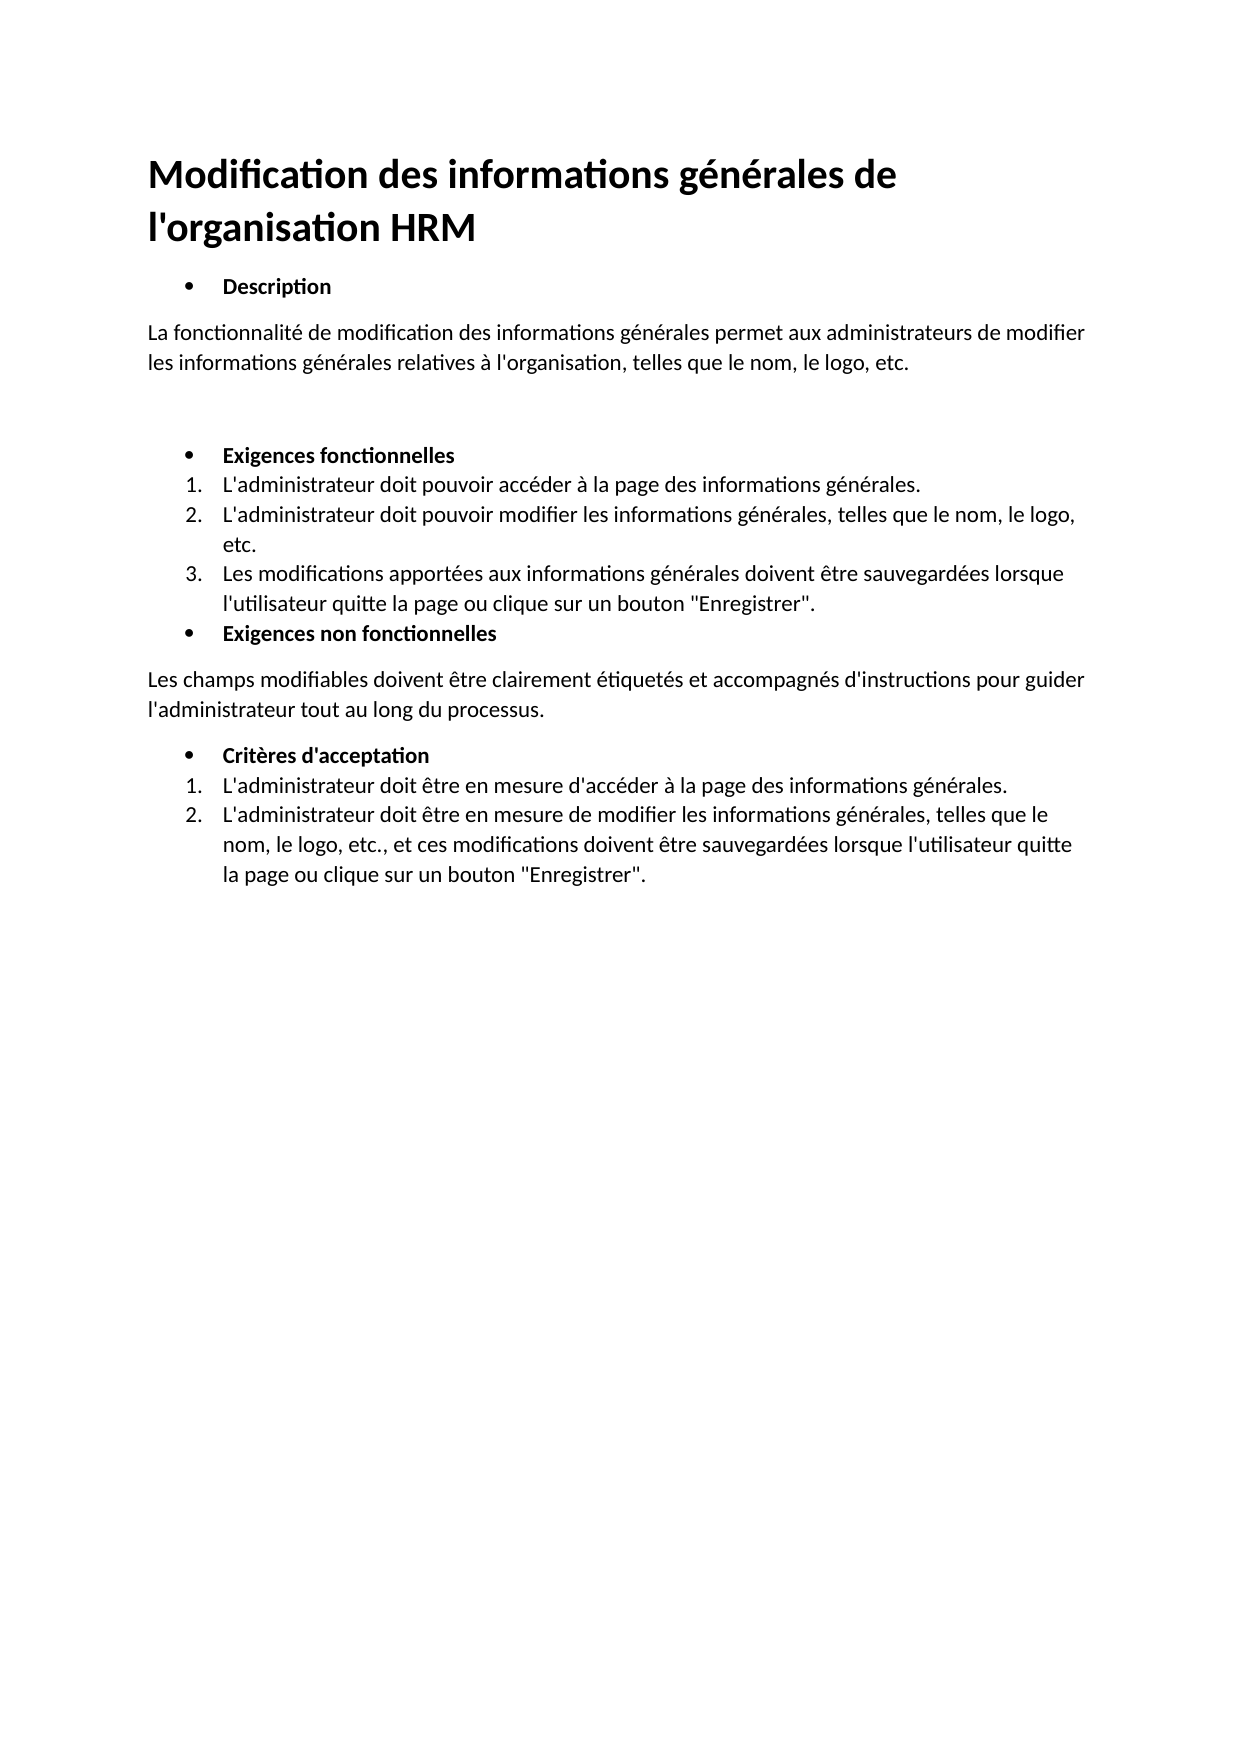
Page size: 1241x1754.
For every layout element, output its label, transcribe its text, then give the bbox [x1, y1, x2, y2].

text Modification des informations générales de l'organisation HRM [148, 148, 1093, 252]
text Les champs modifiables doivent être clairement étiquetés et accompagnés d'instructions pour guider l'administrateur tout au long du processus. [148, 665, 1093, 723]
list Critères d'acceptation [185, 741, 1093, 769]
list L'administrateur doit pouvoir accéder à la page des informations générales. [185, 470, 1093, 498]
list L'administrateur doit être en mesure de modifier les informations générales, telles que le nom, le logo, etc., et ces modifications doivent être sauvegardées lorsque l'utilisateur quitte la page ou clique sur un bouton "Enregistrer". [185, 801, 1093, 888]
list Les modifications apportées aux informations générales doivent être sauvegardées lorsque l'utilisateur quitte la page ou clique sur un bouton "Enregistrer". [185, 559, 1093, 617]
list L'administrateur doit être en mesure d'accéder à la page des informations générales. [185, 771, 1093, 799]
list Exigences non fonctionnelles [185, 619, 1093, 647]
list L'administrateur doit pouvoir modifier les informations générales, telles que le nom, le logo, etc. [185, 500, 1093, 558]
list Description [185, 272, 1093, 300]
list Exigences fonctionnelles [185, 441, 1093, 469]
text La fonctionnalité de modification des informations générales permet aux administrateurs de modifier les informations générales relatives à l'organisation, telles que le nom, le logo, etc. [148, 318, 1093, 376]
